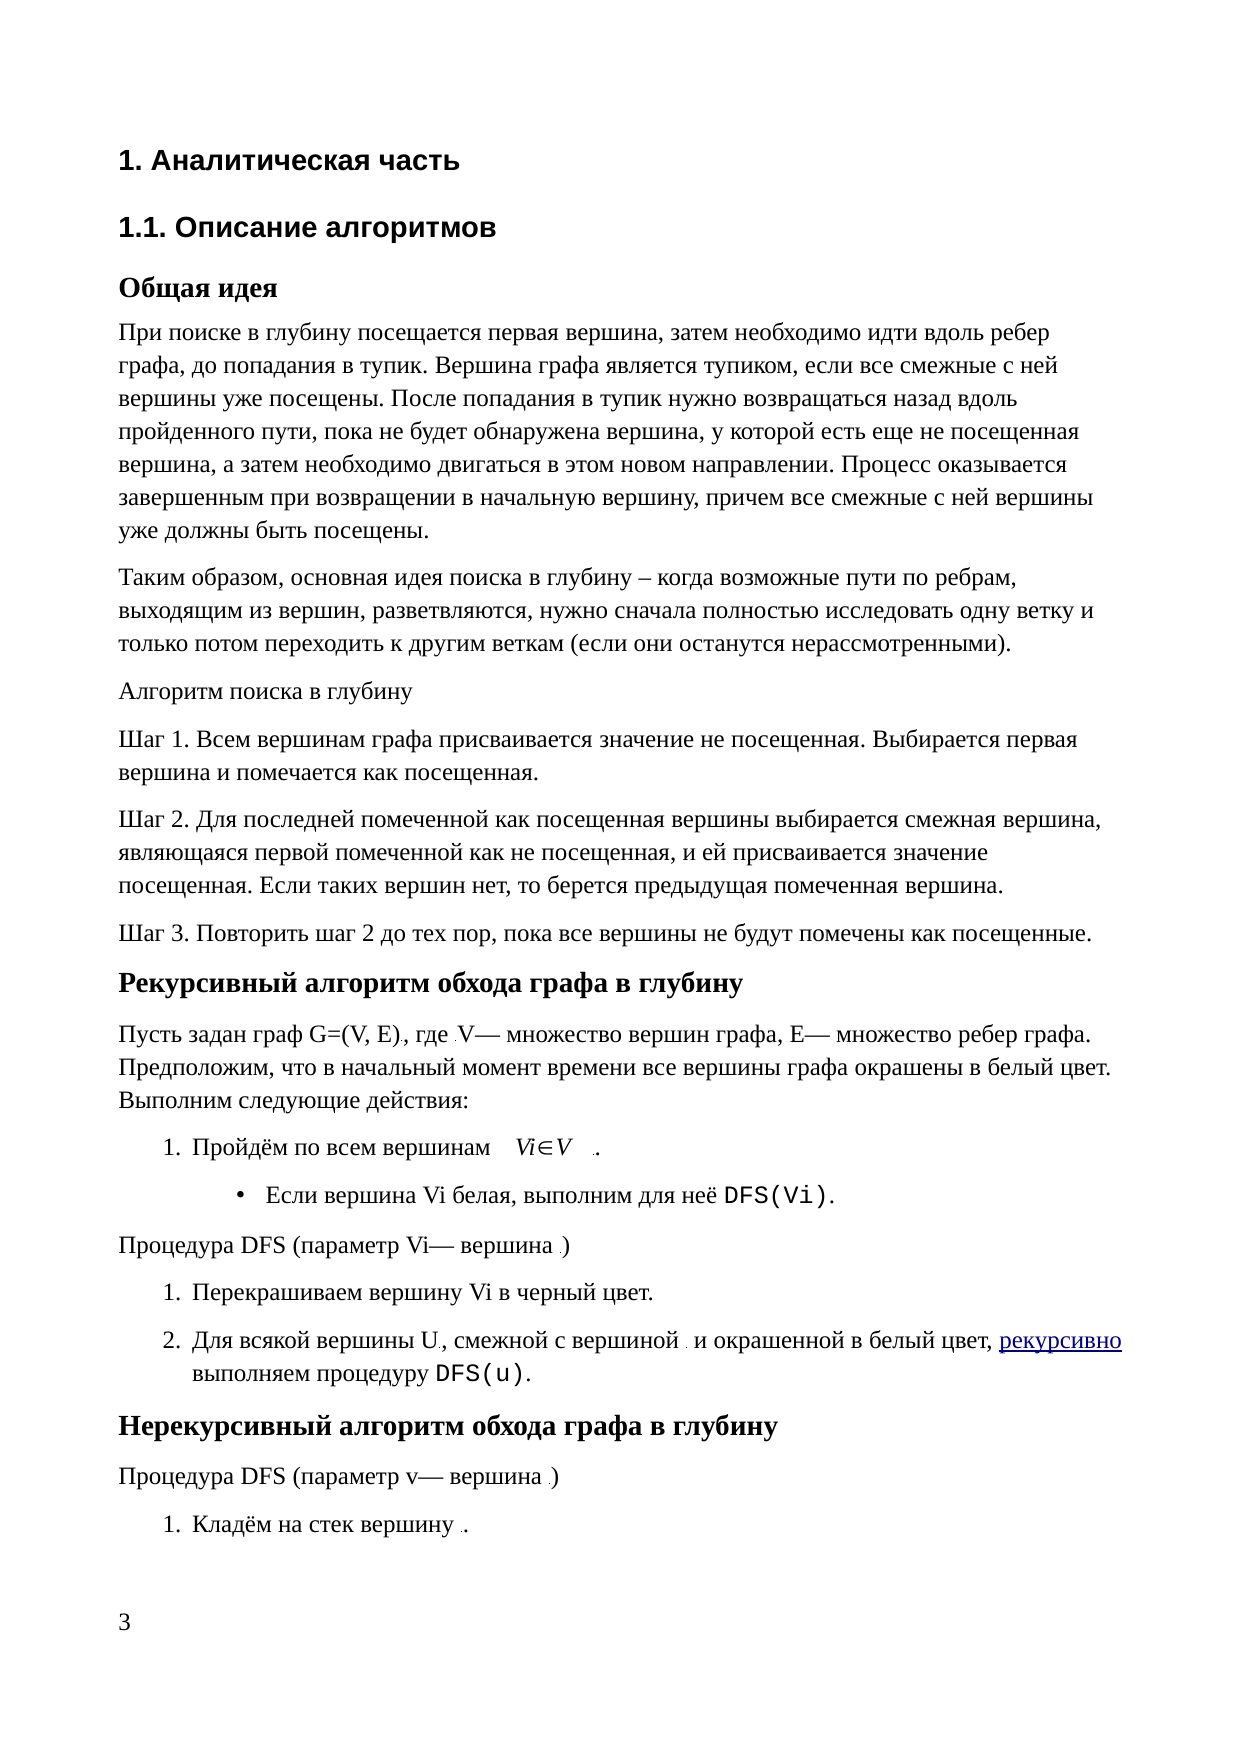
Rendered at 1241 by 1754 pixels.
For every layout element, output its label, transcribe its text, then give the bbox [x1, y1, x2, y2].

text Таким образом, основная идея поиска в глубину – когда возможные пути по ребрам, выходящим из вершин, разветвляются, нужно сначала полностью исследовать одну ветку и только потом переходить к другим веткам (если они останутся нерассмотренными). [118, 562, 1122, 657]
text Шаг 1. Всем вершинам графа присваивается значение не посещенная. Выбирается первая вершина и помечается как посещенная. [118, 724, 1122, 785]
list Для всякой вершины U, смежной с вершиной и окрашенной в белый цвет, рекурсивно выполняем процедуру DFS(u). [162, 1325, 1122, 1389]
list Перекрашиваем вершину Vi в черный цвет. [162, 1277, 1122, 1306]
subtitle Общая идея [118, 271, 1122, 304]
list Пройдём по всем вершинам . [162, 1132, 1122, 1161]
text Пусть задан граф G=(V, E), где V— множество вершин графа, E— множество ребер графа. Предположим, что в начальный момент времени все вершины графа окрашены в белый цвет. Выполним следующие действия: [118, 1019, 1122, 1113]
subtitle 1.1. Описание алгоритмов [118, 210, 1122, 243]
text Алгоритм поиска в глубину [118, 676, 1122, 705]
list Кладём на стек вершину . [162, 1509, 1122, 1538]
text При поиске в глубину посещается первая вершина, затем необходимо идти вдоль ребер графа, до попадания в тупик. Вершина графа является тупиком, если все смежные с ней вершины уже посещены. После попадания в тупик нужно возвращаться назад вдоль пройденного пути, пока не будет обнаружена вершина, у которой есть еще не посещенная вершина, а затем необходимо двигаться в этом новом направлении. Процесс оказывается завершенным при возвращении в начальную вершину, причем все смежные с ней вершины уже должны быть посещены. [118, 317, 1122, 543]
text Рекурсивный алгоритм обхода графа в глубину [118, 966, 1122, 999]
text Шаг 2. Для последней помеченной как посещенная вершины выбирается смежная вершина, являющаяся первой помеченной как не посещенная, и ей присваивается значение посещенная. Если таких вершин нет, то берется предыдущая помеченная вершина. [118, 804, 1122, 899]
subtitle 1. Аналитическая часть [118, 143, 1122, 177]
list Если вершина Vi белая, выполним для неё DFS(Vi). [236, 1180, 1122, 1211]
text Нерекурсивный алгоритм обхода графа в глубину [118, 1408, 1122, 1442]
text Процедура DFS (параметр v— вершина ) [118, 1461, 1122, 1490]
text Процедура DFS (параметр Vi— вершина ) [118, 1230, 1122, 1259]
text Шаг 3. Повторить шаг 2 до тех пор, пока все вершины не будут помечены как посещенные. [118, 918, 1122, 947]
